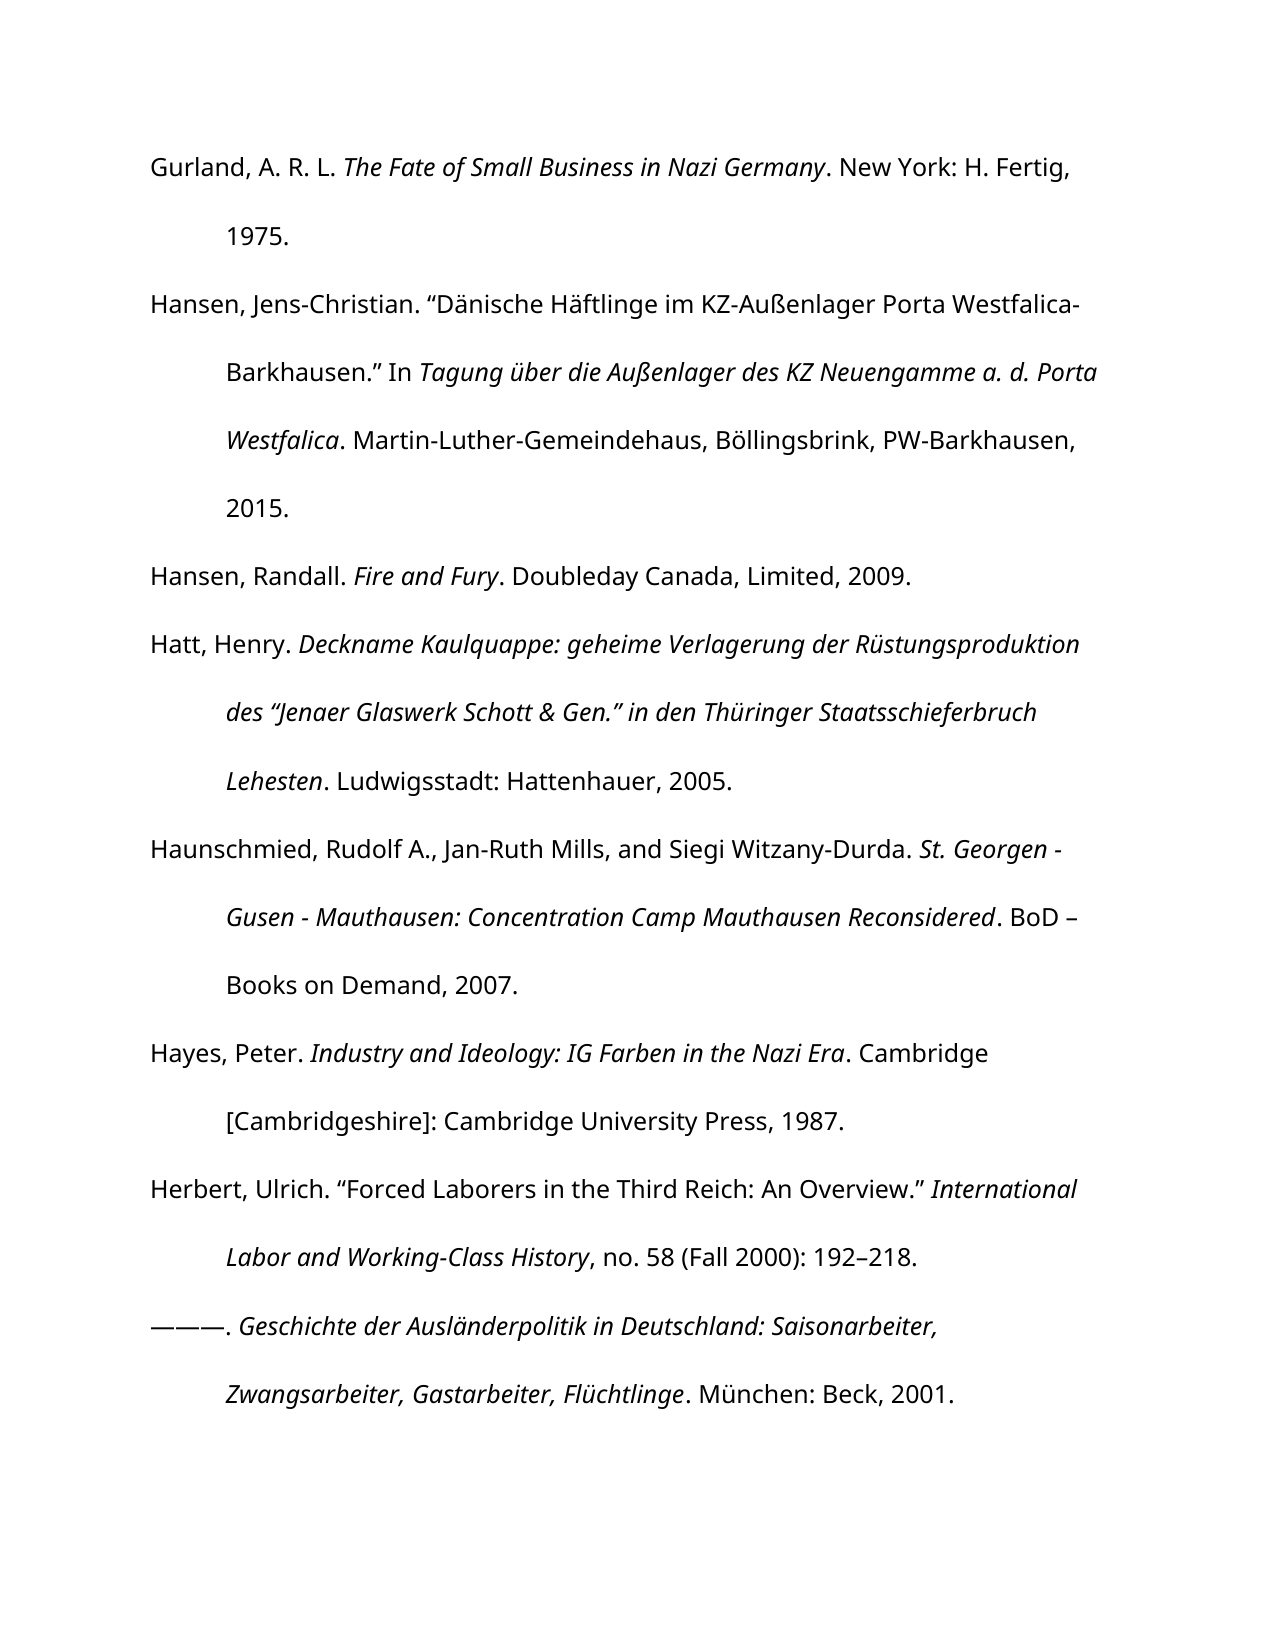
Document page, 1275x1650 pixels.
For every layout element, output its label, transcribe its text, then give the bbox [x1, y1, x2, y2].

text Herbert, Ulrich. “Forced Laborers in the Third Reich: An Overview.” International Labor and Working-Class History, no. 58 (Fall 2000): 192–218. [150, 1172, 1125, 1274]
text Gurland, A. R. L. The Fate of Small Business in Nazi Germany. New York: H. Fertig, 1975. [150, 150, 1125, 252]
text Hansen, Jens-Christian. “Dänische Häftlinge im KZ-Außenlager Porta Westfalica-Barkhausen.” In Tagung über die Außenlager des KZ Neuengamme a. d. Porta Westfalica. Martin-Luther-Gemeindehaus, Böllingsbrink, PW-Barkhausen, 2015. [150, 286, 1125, 525]
text Hayes, Peter. Industry and Ideology: IG Farben in the Nazi Era. Cambridge [Cambridgeshire]: Cambridge University Press, 1987. [150, 1036, 1125, 1138]
text Hansen, Randall. Fire and Fury. Doubleday Canada, Limited, 2009. [150, 559, 1125, 593]
text Hatt, Henry. Deckname Kaulquappe: geheime Verlagerung der Rüstungsproduktion des “Jenaer Glaswerk Schott & Gen.” in den Thüringer Staatsschieferbruch Lehesten. Ludwigsstadt: Hattenhauer, 2005. [150, 627, 1125, 797]
text Haunschmied, Rudolf A., Jan-Ruth Mills, and Siegi Witzany-Durda. St. Georgen - Gusen - Mauthausen: Concentration Camp Mauthausen Reconsidered. BoD – Books on Demand, 2007. [150, 831, 1125, 1002]
text ———. Geschichte der Ausländerpolitik in Deutschland: Saisonarbeiter, Zwangsarbeiter, Gastarbeiter, Flüchtlinge. München: Beck, 2001. [150, 1308, 1125, 1410]
